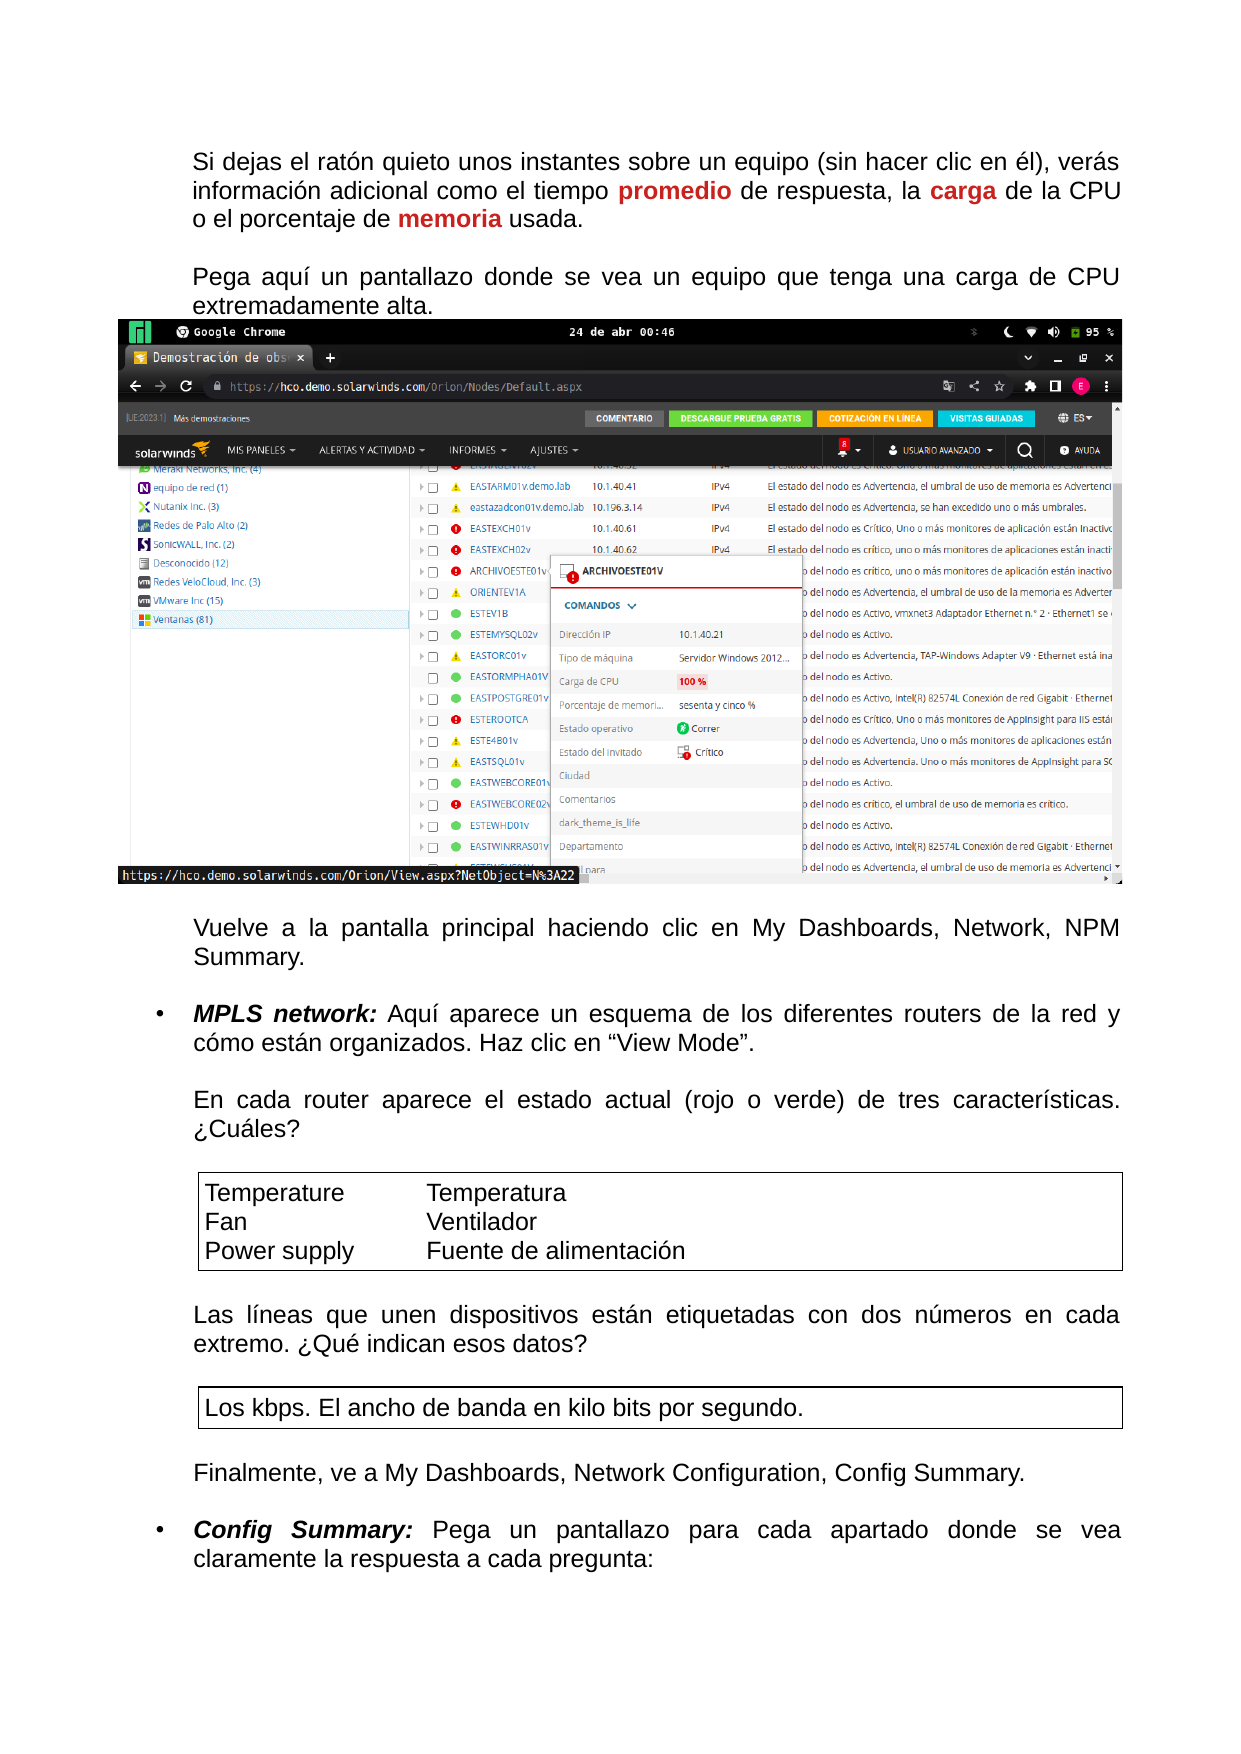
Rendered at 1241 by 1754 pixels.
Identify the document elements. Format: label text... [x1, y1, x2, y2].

list Finalmente, ve a My Dashboards, Network Configuration, Config Summary. [156, 1457, 1122, 1486]
list En cada router aparece el estado actual (rojo o verde) de tres características. ¿Cuáles? [156, 1085, 1122, 1143]
picture [118, 319, 1123, 884]
table_header Los kbps. El ancho de banda en kilo bits por segundo. [199, 1388, 1122, 1428]
list Vuelve a la pantalla principal haciendo clic en My Dashboards, Network, NPM Summary. [156, 913, 1122, 970]
list MPLS network: Aquí aparece un esquema de los diferentes routers de la red y cómo están organizados. Haz clic en “View Mode”. [156, 999, 1122, 1057]
text Pega aquí un pantallazo donde se vea un equipo que tenga una carga de CPU extremadamente alta. [192, 262, 1122, 319]
list Config Summary: Pega un pantallazo para cada apartado donde se vea claramente la respuesta a cada pregunta: [156, 1515, 1122, 1573]
list Las líneas que unen dispositivos están etiquetadas con dos números en cada extremo. ¿Qué indican esos datos? [156, 1300, 1122, 1358]
text Si dejas el ratón quieto unos instantes sobre un equipo (sin hacer clic en él), verás información adicional como el tiempo promedio de respuesta, la carga de la CPU o el porcentaje de memoria usada. [192, 147, 1122, 233]
table_header Temperature Temperatura Fan Ventilador Power supply Fuente de alimentación [199, 1173, 1122, 1270]
